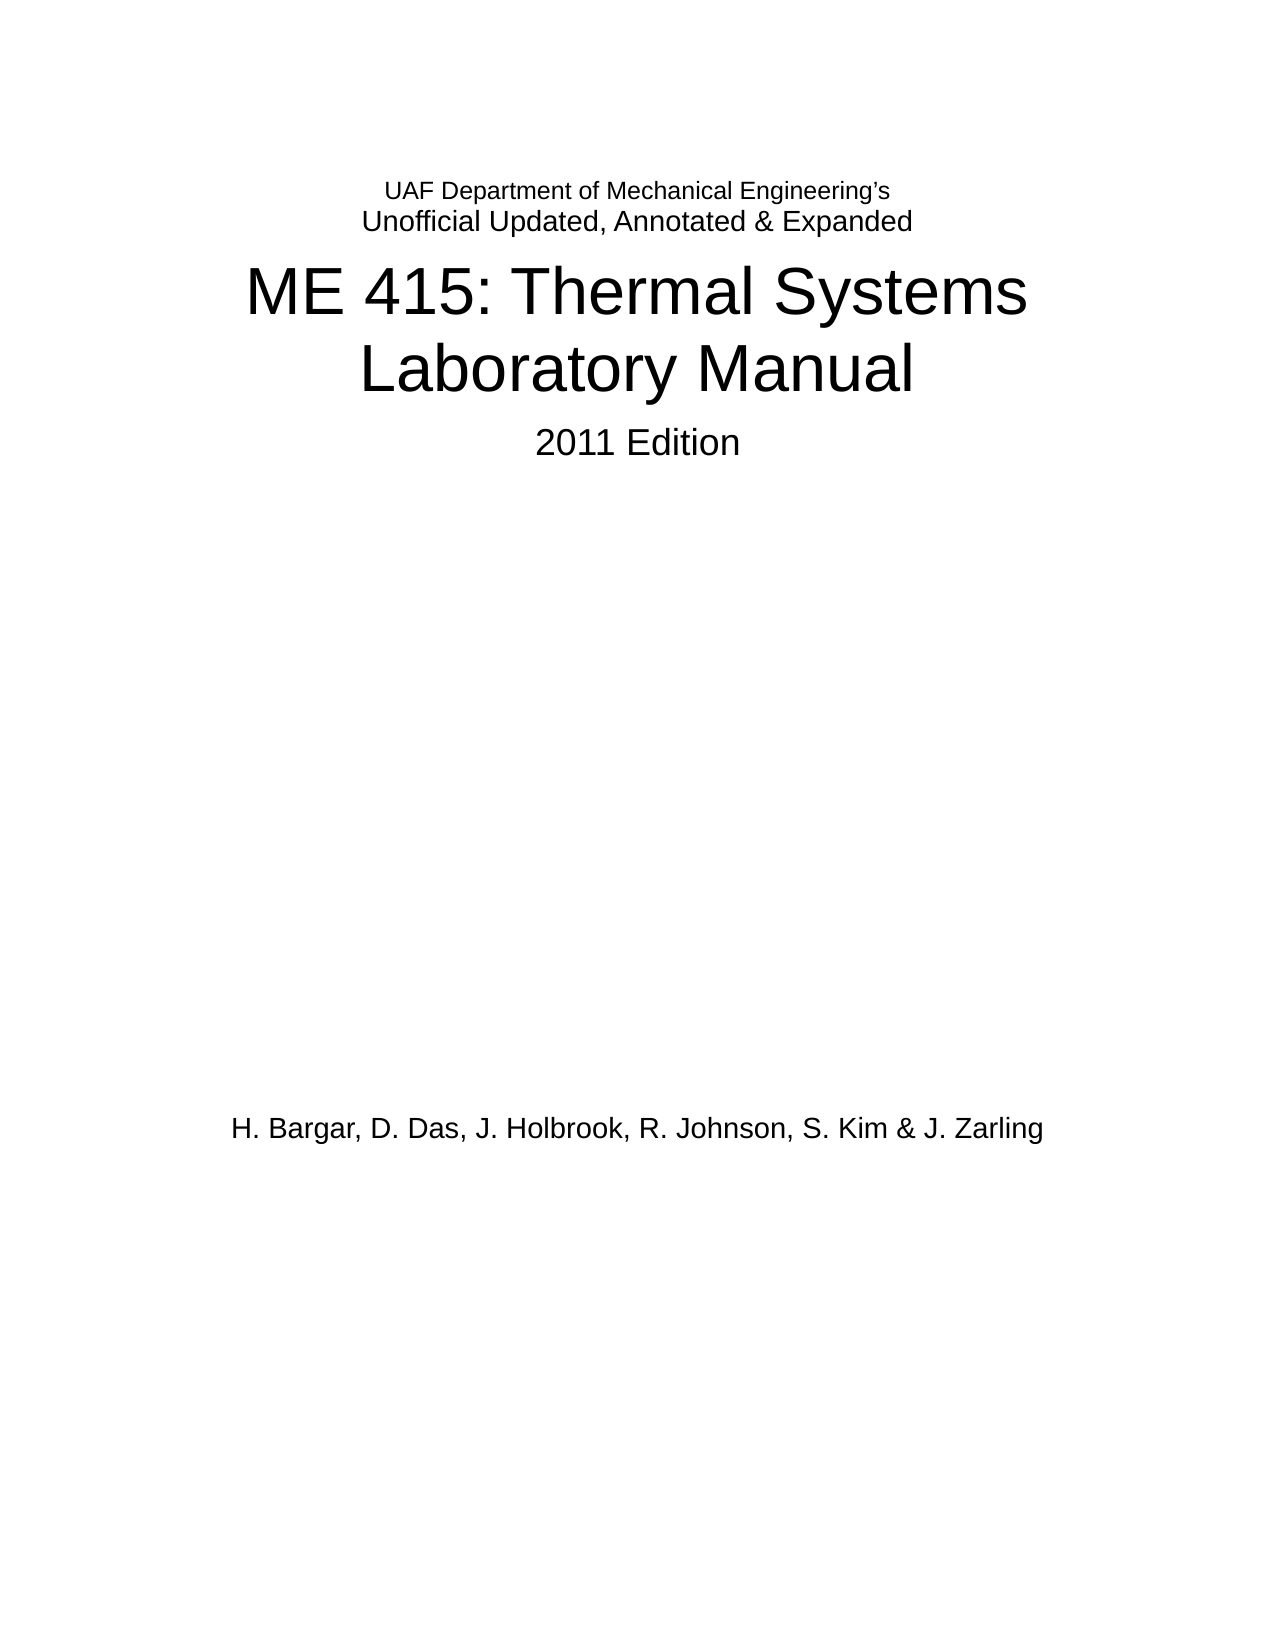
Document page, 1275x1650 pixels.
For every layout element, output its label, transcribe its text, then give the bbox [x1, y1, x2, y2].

text H. Bargar, D. Das, J. Holbrook, R. Johnson, S. Kim & J. Zarling [118, 1111, 1157, 1144]
text UAF Department of Mechanical Engineering’s [118, 176, 1157, 204]
text ME 415: Thermal Systems Laboratory Manual [118, 252, 1157, 406]
text 2011 Edition [118, 420, 1157, 463]
text Unofficial Updated, Annotated & Expanded [118, 204, 1157, 238]
